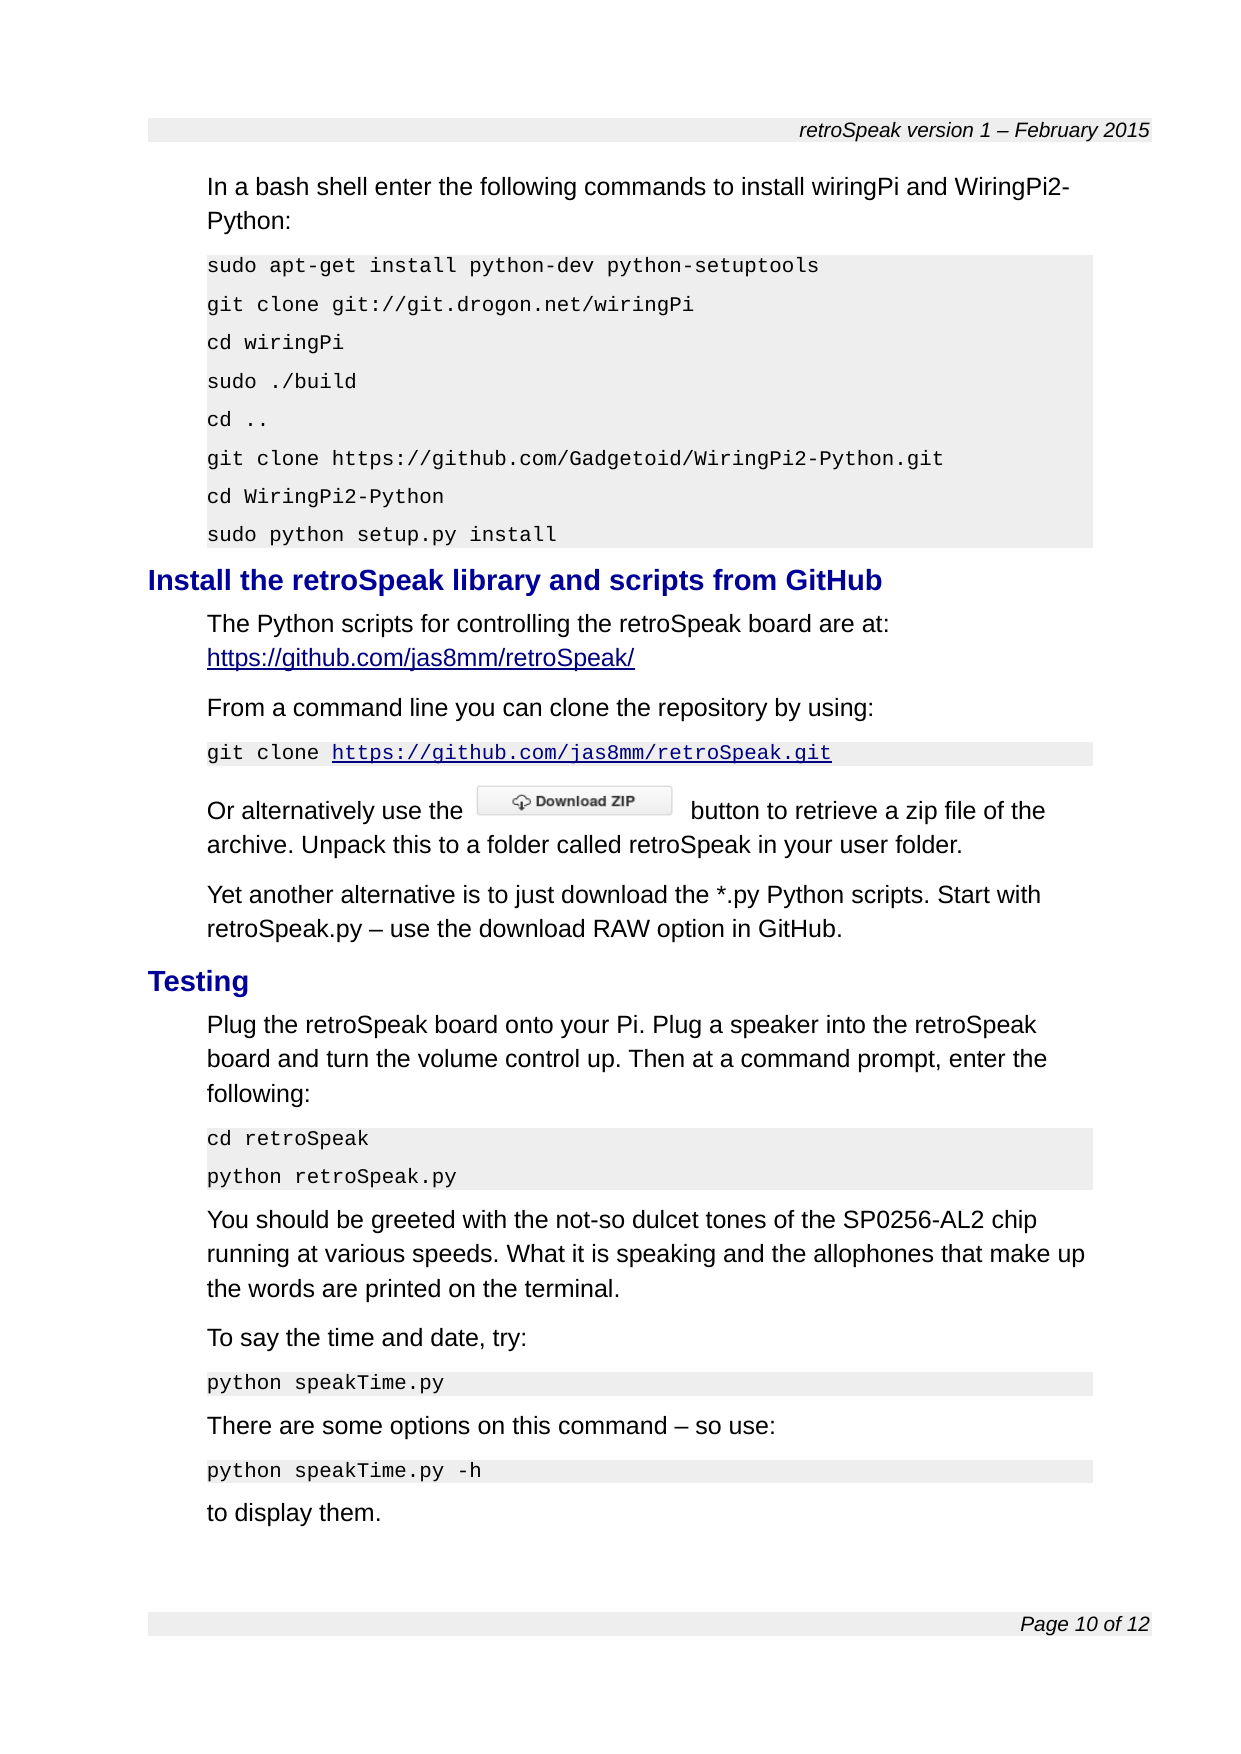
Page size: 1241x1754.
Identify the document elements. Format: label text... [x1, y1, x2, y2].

text sudo ./build [207, 371, 1093, 394]
text The Python scripts for controlling the retroSpeak board are at: https://github.com/jas8mm/retroSpeak/ [207, 609, 1093, 672]
text There are some options on this command – so use: [207, 1411, 1093, 1439]
subtitle Install the retroSpeak library and scripts from GitHub [148, 563, 1152, 596]
text From a command line you can clone the repository by using: [207, 693, 1093, 721]
text In a bash shell enter the following commands to install wiringPi and WiringPi2-Python: [207, 172, 1093, 235]
subtitle Testing [148, 963, 1152, 997]
picture [470, 780, 684, 820]
text git clone git://git.drogon.net/wiringPi [207, 294, 1093, 317]
text python retroSpeak.py [207, 1166, 1093, 1190]
text to display them. [207, 1498, 1093, 1527]
text Yet another alternative is to just download the *.py Python scripts. Start with retroSpeak.py – use the download RAW option in GitHub. [207, 880, 1093, 943]
text cd retroSpeak [207, 1128, 1093, 1151]
text Or alternatively use the button to retrieve a zip file of the archive. Unpack this to a folder called retroSpeak in your user folder. [207, 780, 1093, 859]
text cd wiringPi [207, 332, 1093, 356]
text python speakTime.py [207, 1372, 1093, 1396]
text You should be greeted with the not-so dulcet tones of the SP0256-AL2 chip running at various speeds. What it is speaking and the allophones that make up the words are printed on the terminal. [207, 1205, 1093, 1302]
text cd WiringPi2-Python [207, 486, 1093, 509]
text Plug the retroSpeak board onto your Pi. Plug a speaker into the retroSpeak board and turn the volume control up. Then at a command prompt, enter the following: [207, 1009, 1093, 1107]
text To say the time and date, try: [207, 1323, 1093, 1352]
text python speakTime.py -h [207, 1460, 1093, 1483]
text sudo apt-get install python-dev python-setuptools [207, 255, 1093, 279]
text git clone https://github.com/Gadgetoid/WiringPi2-Python.git [207, 447, 1093, 471]
text git clone https://github.com/jas8mm/retroSpeak.git [207, 742, 1093, 766]
text sudo python setup.py install [207, 524, 1093, 548]
text cd .. [207, 409, 1093, 433]
